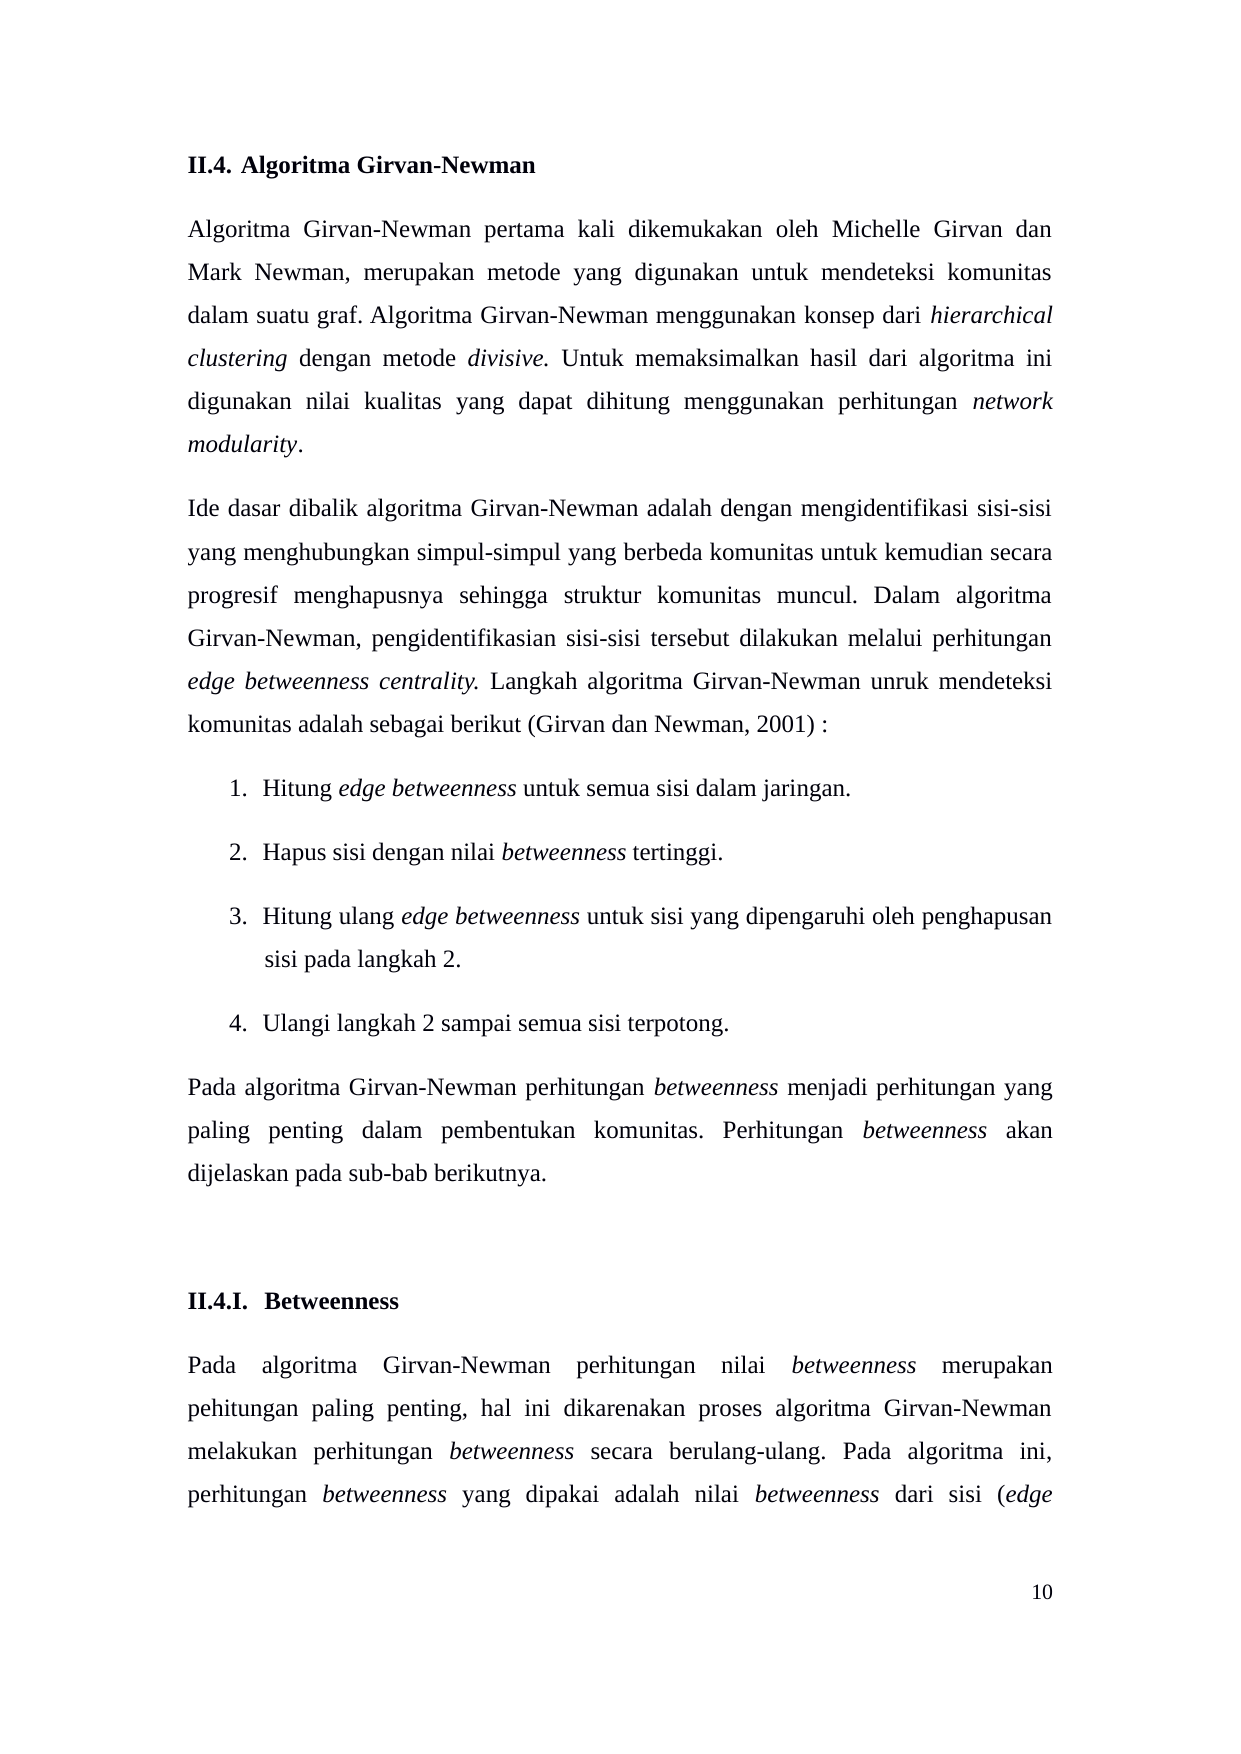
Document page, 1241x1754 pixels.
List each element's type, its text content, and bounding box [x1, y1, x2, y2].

list Hapus sisi dengan nilai betweenness tertinggi. [229, 837, 1053, 866]
subtitle Algoritma Girvan-Newman [187, 150, 1053, 179]
list Hitung ulang edge betweenness untuk sisi yang dipengaruhi oleh penghapusan sisi pada langkah 2. [229, 901, 1053, 973]
text Pada algoritma Girvan-Newman perhitungan betweenness menjadi perhitungan yang paling penting dalam pembentukan komunitas. Perhitungan betweenness akan dijelaskan pada sub-bab berikutnya. [187, 1072, 1053, 1187]
list Ulangi langkah 2 sampai semua sisi terpotong. [223, 1008, 1053, 1037]
text Algoritma Girvan-Newman pertama kali dikemukakan oleh Michelle Girvan dan Mark Newman, merupakan metode yang digunakan untuk mendeteksi komunitas dalam suatu graf. Algoritma Girvan-Newman menggunakan konsep dari hierarchical clustering dengan metode divisive. Untuk memaksimalkan hasil dari algoritma ini digunakan nilai kualitas yang dapat dihitung menggunakan perhitungan network modularity. [187, 214, 1053, 458]
subtitle Betweenness [187, 1286, 1053, 1315]
text Ide dasar dibalik algoritma Girvan-Newman adalah dengan mengidentifikasi sisi-sisi yang menghubungkan simpul-simpul yang berbeda komunitas untuk kemudian secara progresif menghapusnya sehingga struktur komunitas muncul. Dalam algoritma Girvan-Newman, pengidentifikasian sisi-sisi tersebut dilakukan melalui perhitungan edge betweenness centrality. Langkah algoritma Girvan-Newman unruk mendeteksi komunitas adalah sebagai berikut (Girvan dan Newman, 2001) : [187, 493, 1053, 738]
list Hitung edge betweenness untuk semua sisi dalam jaringan. [229, 773, 1053, 802]
text Pada algoritma Girvan-Newman perhitungan nilai betweenness merupakan pehitungan paling penting, hal ini dikarenakan proses algoritma Girvan-Newman melakukan perhitungan betweenness secara berulang-ulang. Pada algoritma ini, perhitungan betweenness yang dipakai adalah nilai betweenness dari sisi (edge betweenness). Betweenness dari suatu sisi adalah nilai yang dimiliki oleh suatu sisi dimana nilai tersebut sama dengan jumlah jalur terpendek yang melaluinya. Konsep betweenness yang digunakan dalam algoritma Girvan-Newman adalah jembatan diantara komunitas pasti memiliki nilai edge betweenness yang tinggi. Normalnya untuk graf dengan vertikal (dengan sisi), betweenness yang menggunakan jalur terpendek untuk vertex adalah (Izquierdo dkk, 2006) : [187, 1350, 1053, 1508]
